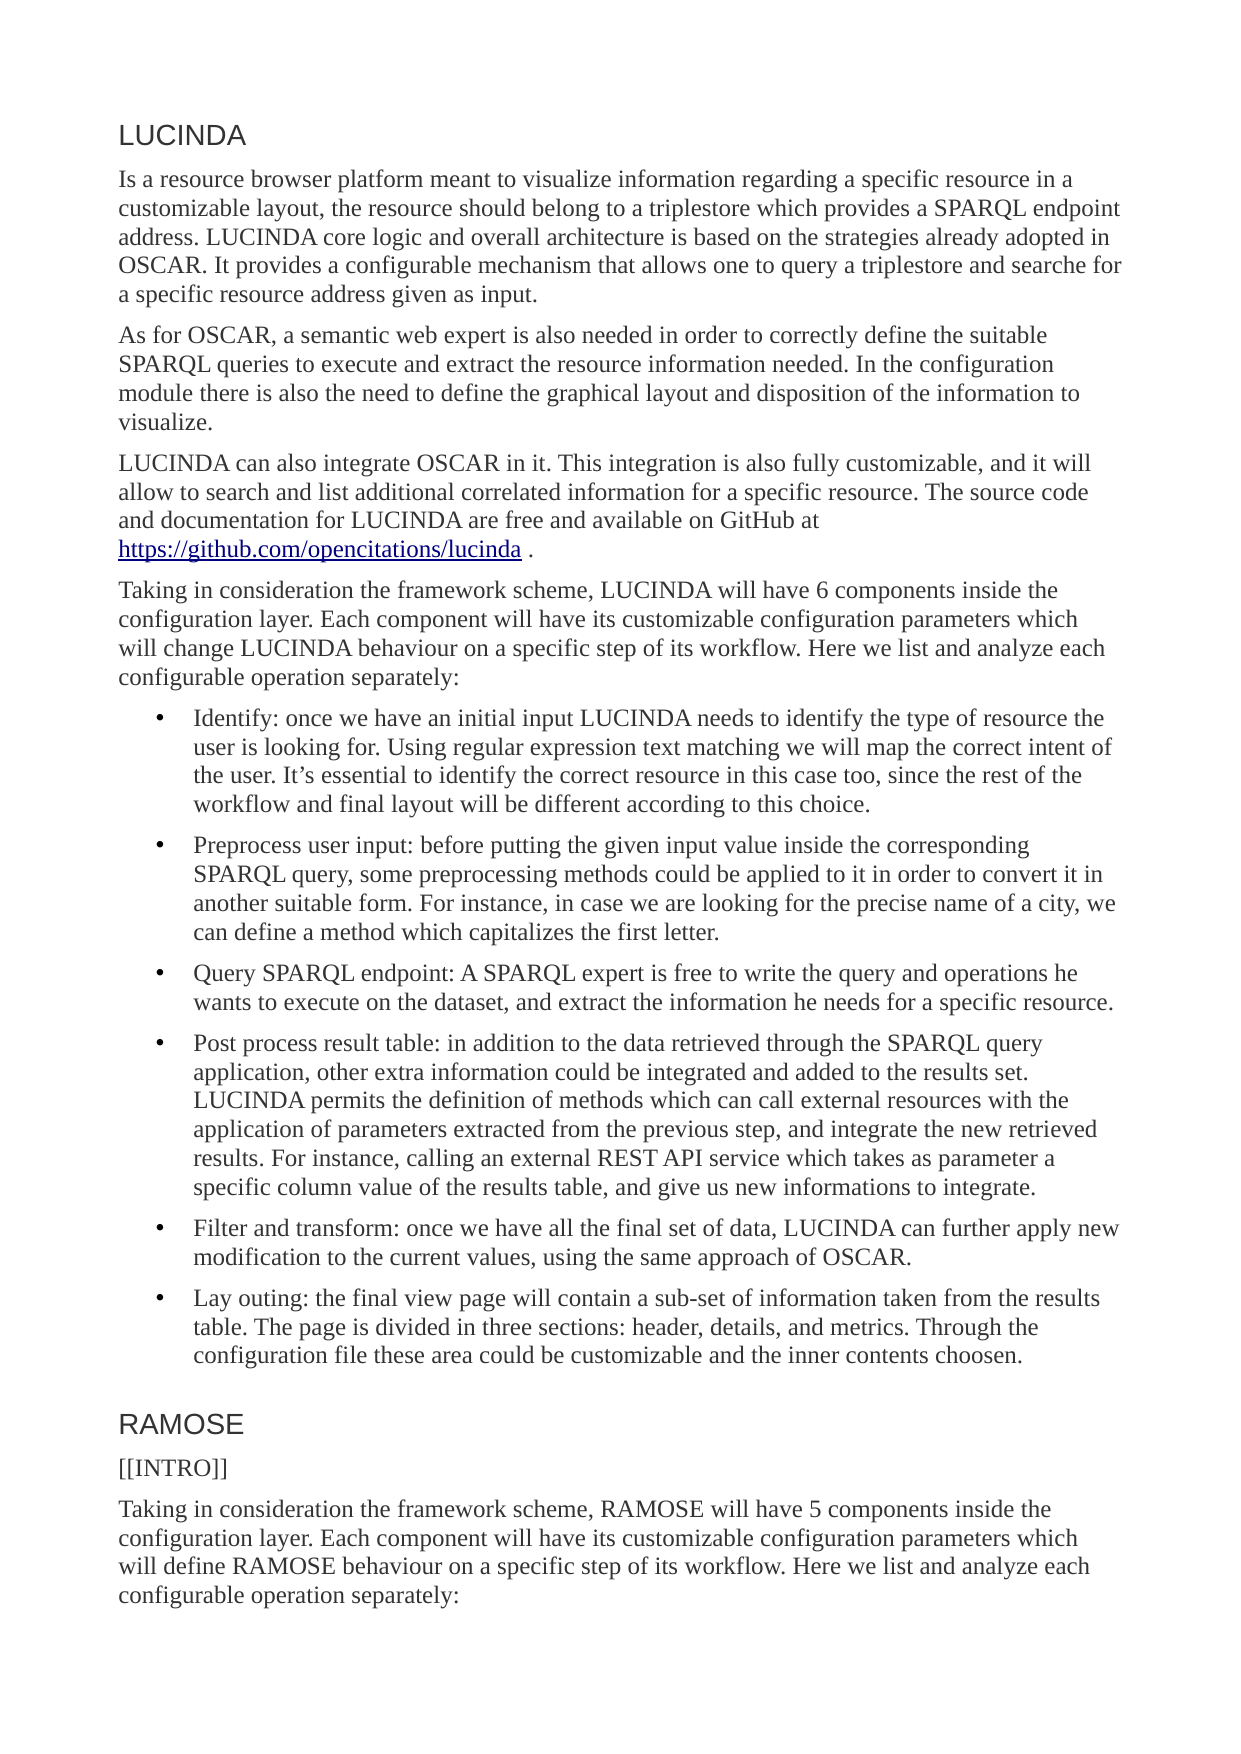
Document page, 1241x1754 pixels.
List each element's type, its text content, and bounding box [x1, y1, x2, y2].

list Lay outing: the final view page will contain a sub-set of information taken from the results table. The page is divided in three sections: header, details, and metrics. Through the configuration file these area could be customizable and the inner contents choosen. [156, 1283, 1122, 1369]
text LUCINDA can also integrate OSCAR in it. This integration is also fully customizable, and it will allow to search and list additional correlated information for a specific resource. The source code and documentation for LUCINDA are free and available on GitHub at https://github.com/opencitations/lucinda . [118, 448, 1122, 563]
subtitle RAMOSE [118, 1407, 1122, 1440]
subtitle LUCINDA [118, 118, 1122, 152]
text As for OSCAR, a semantic web expert is also needed in order to correctly define the suitable SPARQL queries to execute and extract the resource information needed. In the configuration module there is also the need to define the graphical layout and disposition of the information to visualize. [118, 320, 1122, 435]
list Filter and transform: once we have all the final set of data, LUCINDA can further apply new modification to the current values, using the same approach of OSCAR. [156, 1213, 1122, 1270]
list Query SPARQL endpoint: A SPARQL expert is free to write the query and operations he wants to execute on the dataset, and extract the information he needs for a specific resource. [156, 958, 1122, 1015]
list Post process result table: in addition to the data retrieved through the SPARQL query application, other extra information could be integrated and added to the results set. LUCINDA permits the definition of methods which can call external resources with the application of parameters extracted from the previous step, and integrate the new retrieved results. For instance, calling an external REST API service which takes as parameter a specific column value of the results table, and give us new informations to integrate. [156, 1028, 1122, 1200]
list Preprocess user input: before putting the given input value inside the corresponding SPARQL query, some preprocessing methods could be applied to it in order to convert it in another suitable form. For instance, in case we are looking for the precise name of a city, we can define a method which capitalizes the first letter. [156, 830, 1122, 945]
text [[INTRO]] [118, 1453, 1122, 1481]
list Identify: once we have an initial input LUCINDA needs to identify the type of resource the user is looking for. Using regular expression text matching we will map the correct intent of the user. It’s essential to identify the correct resource in this case too, since the rest of the workflow and final layout will be different according to this choice. [156, 703, 1122, 818]
text Taking in consideration the framework scheme, LUCINDA will have 6 components inside the configuration layer. Each component will have its customizable configuration parameters which will change LUCINDA behaviour on a specific step of its workflow. Here we list and analyze each configurable operation separately: [118, 575, 1122, 690]
text Is a resource browser platform meant to visualize information regarding a specific resource in a customizable layout, the resource should belong to a triplestore which provides a SPARQL endpoint address. LUCINDA core logic and overall architecture is based on the strategies already adopted in OSCAR. It provides a configurable mechanism that allows one to query a triplestore and searche for a specific resource address given as input. [118, 164, 1122, 308]
text Taking in consideration the framework scheme, RAMOSE will have 5 components inside the configuration layer. Each component will have its customizable configuration parameters which will define RAMOSE behaviour on a specific step of its workflow. Here we list and analyze each configurable operation separately: [118, 1494, 1122, 1609]
